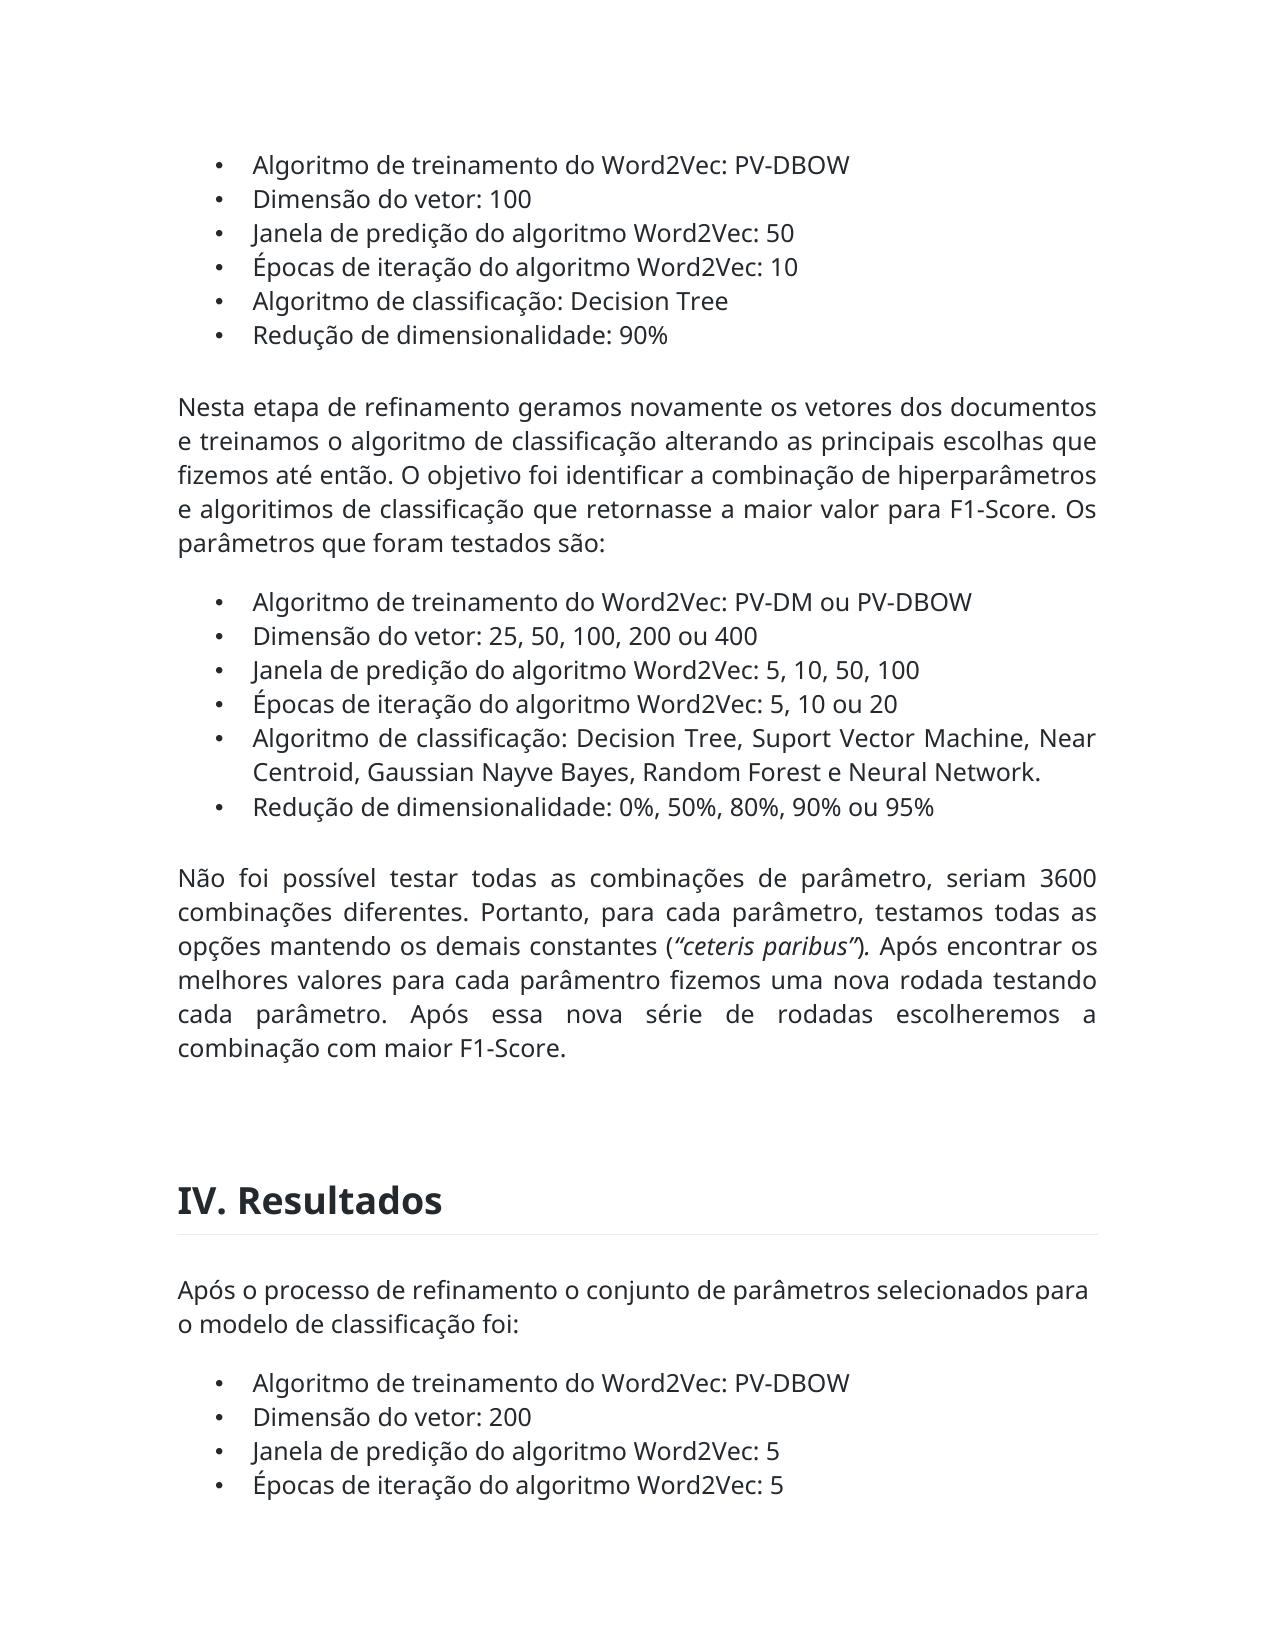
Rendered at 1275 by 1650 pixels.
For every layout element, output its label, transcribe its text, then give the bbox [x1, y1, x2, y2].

subtitle Nesta etapa de refinamento geramos novamente os vetores dos documentos e treinamos o algoritmo de classificação alterando as principais escolhas que fizemos até então. O objetivo foi identificar a combinação de hiperparâmetros e algoritimos de classificação que retornasse a maior valor para F1-Score. Os parâmetros que foram testados são: [177, 389, 1098, 560]
subtitle Algoritmo de treinamento do Word2Vec: PV-DBOW [215, 148, 1098, 182]
subtitle Redução de dimensionalidade: 90% [215, 318, 1098, 352]
subtitle IV. Resultados [177, 1174, 1098, 1234]
subtitle Janela de predição do algoritmo Word2Vec: 50 [215, 216, 1098, 250]
subtitle Dimensão do vetor: 25, 50, 100, 200 ou 400 [215, 619, 1098, 653]
subtitle Dimensão do vetor: 200 [215, 1400, 1098, 1434]
subtitle Épocas de iteração do algoritmo Word2Vec: 5, 10 ou 20 [215, 687, 1098, 721]
subtitle Não foi possível testar todas as combinações de parâmetro, seriam 3600 combinações diferentes. Portanto, para cada parâmetro, testamos todas as opções mantendo os demais constantes (“ceteris paribus”). Após encontrar os melhores valores para cada parâmentro fizemos uma nova rodada testando cada parâmetro. Após essa nova série de rodadas escolheremos a combinação com maior F1-Score. [177, 861, 1098, 1065]
subtitle Algoritmo de treinamento do Word2Vec: PV-DBOW [215, 1366, 1098, 1400]
subtitle Algoritmo de treinamento do Word2Vec: PV-DM ou PV-DBOW [215, 585, 1098, 619]
subtitle Após o processo de refinamento o conjunto de parâmetros selecionados para o modelo de classificação foi: [177, 1273, 1098, 1341]
subtitle Redução de dimensionalidade: 0%, 50%, 80%, 90% ou 95% [215, 789, 1098, 823]
subtitle Algoritmo de classificação: Decision Tree [215, 284, 1098, 318]
subtitle Janela de predição do algoritmo Word2Vec: 5 [215, 1434, 1098, 1468]
subtitle Dimensão do vetor: 100 [215, 182, 1098, 216]
subtitle Janela de predição do algoritmo Word2Vec: 5, 10, 50, 100 [215, 653, 1098, 687]
subtitle Épocas de iteração do algoritmo Word2Vec: 10 [215, 250, 1098, 284]
subtitle Algoritmo de classificação: Decision Tree, Suport Vector Machine, Near Centroid, Gaussian Nayve Bayes, Random Forest e Neural Network. [215, 721, 1098, 789]
subtitle Épocas de iteração do algoritmo Word2Vec: 5 [215, 1468, 1098, 1502]
